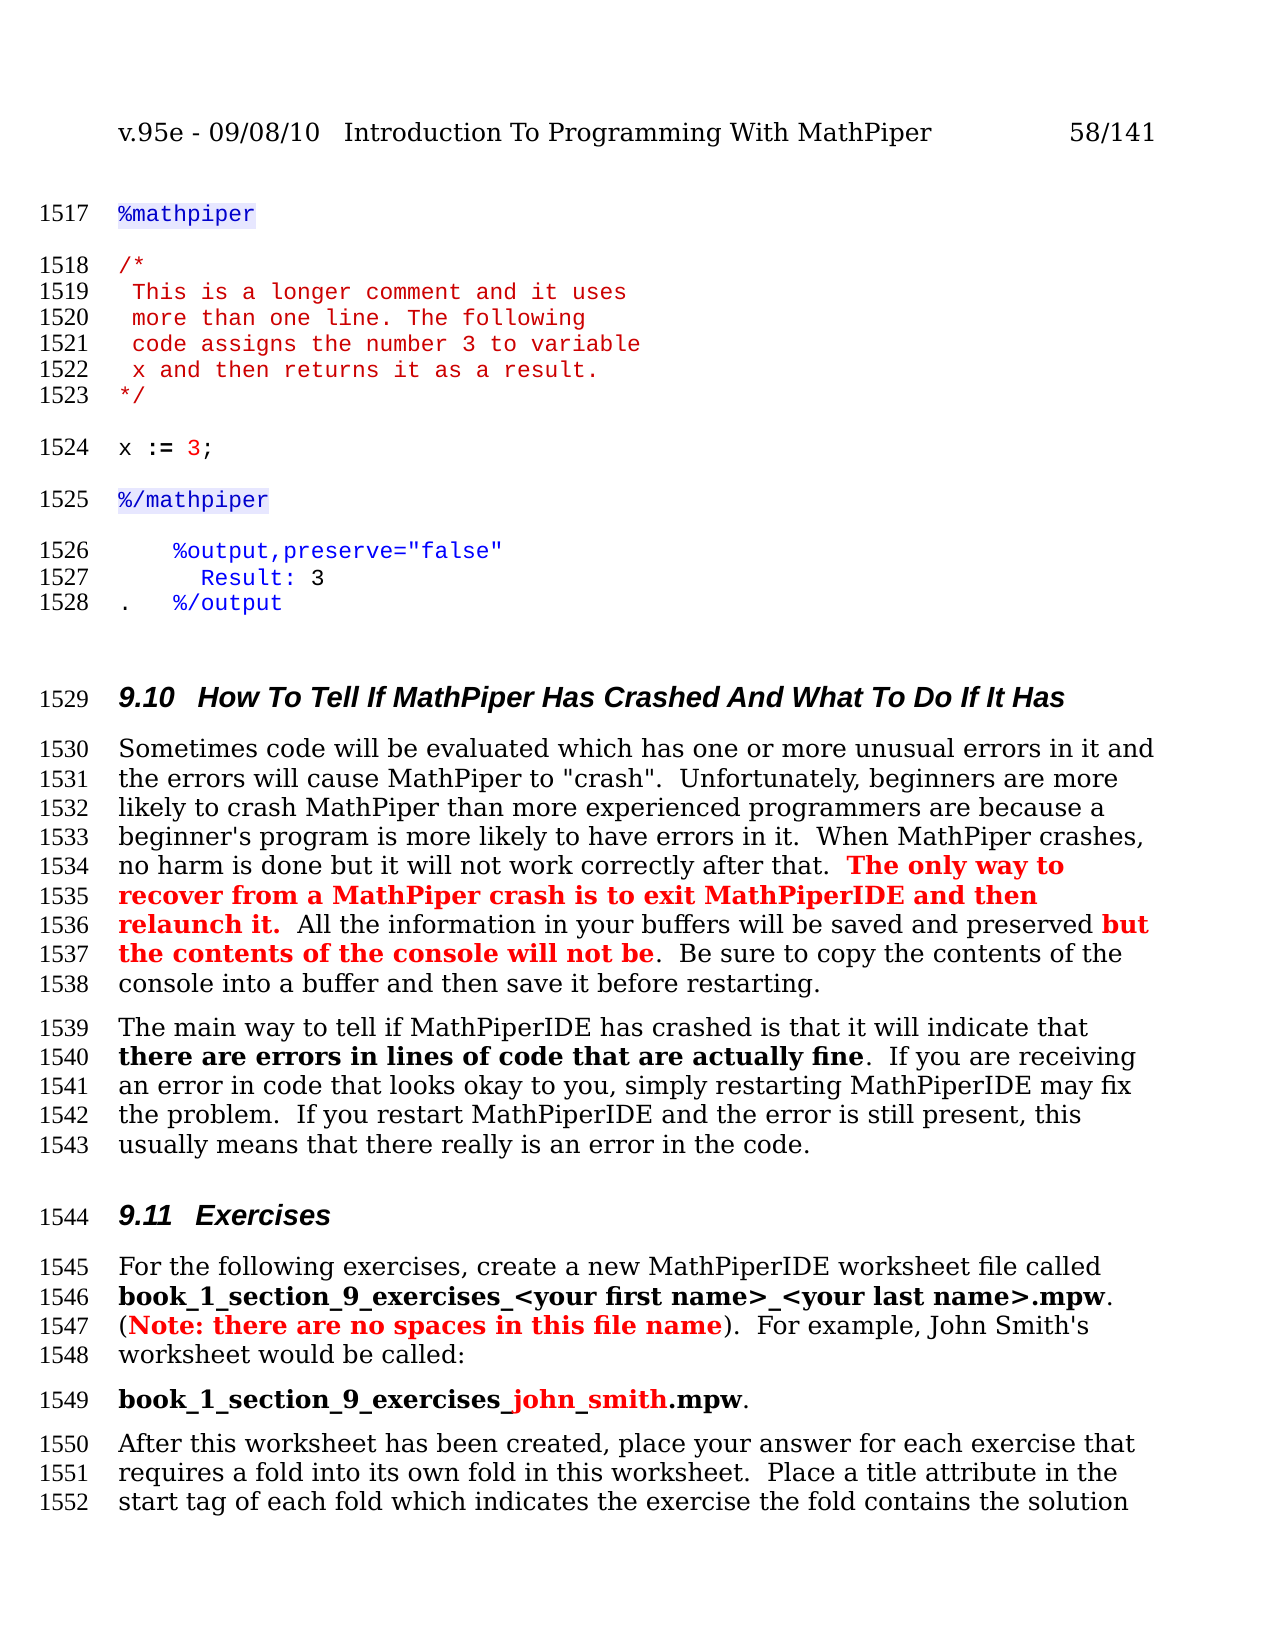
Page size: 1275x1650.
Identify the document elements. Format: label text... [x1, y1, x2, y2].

text %output,preserve="false" [118, 540, 1157, 566]
text %mathpiper [118, 203, 1157, 229]
text This is a longer comment and it uses [118, 281, 1157, 306]
text */ [118, 384, 1157, 410]
text code assigns the number 3 to variable [118, 332, 1157, 358]
text Result: 3 [118, 566, 1157, 592]
text book_1_section_9_exercises_john_smith.mpw. [118, 1385, 1157, 1414]
text more than one line. The following [118, 306, 1157, 332]
subtitle Exercises [118, 1198, 1157, 1232]
text Sometimes code will be evaluated which has one or more unusual errors in it and the errors will cause MathPiper to "crash". Unfortunately, beginners are more likely to crash MathPiper than more experienced programmers are because a beginner's program is more likely to have errors in it. When MathPiper crashes, no harm is done but it will not work correctly after that. The only way to recover from a MathPiper crash is to exit MathPiperIDE and then relaunch it. All the information in your buffers will be saved and preserved but the contents of the console will not be. Be sure to copy the contents of the console into a buffer and then save it before restarting. [118, 735, 1157, 998]
text %/mathpiper [118, 488, 1157, 514]
text The main way to tell if MathPiperIDE has crashed is that it will indicate that there are errors in lines of code that are actually fine. If you are receiving an error in code that looks okay to you, simply restarting MathPiperIDE may fix the problem. If you restart MathPiperIDE and the error is still present, this usually means that there really is an error in the code. [118, 1013, 1157, 1159]
subtitle How To Tell If MathPiper Has Crashed And What To Do If It Has [118, 680, 1157, 714]
text For the following exercises, create a new MathPiperIDE worksheet file called book_1_section_9_exercises_<your first name>_<your last name>.mpw. (Note: there are no spaces in this file name). For example, John Smith's worksheet would be called: [118, 1253, 1157, 1370]
text x := 3; [118, 436, 1157, 462]
text /* [118, 254, 1157, 281]
text After this worksheet has been created, place your answer for each exercise that requires a fold into its own fold in this worksheet. Place a title attribute in the start tag of each fold which indicates the exercise the fold contains the solution [118, 1429, 1157, 1517]
text . %/output [118, 592, 1157, 618]
text x and then returns it as a result. [118, 358, 1157, 384]
